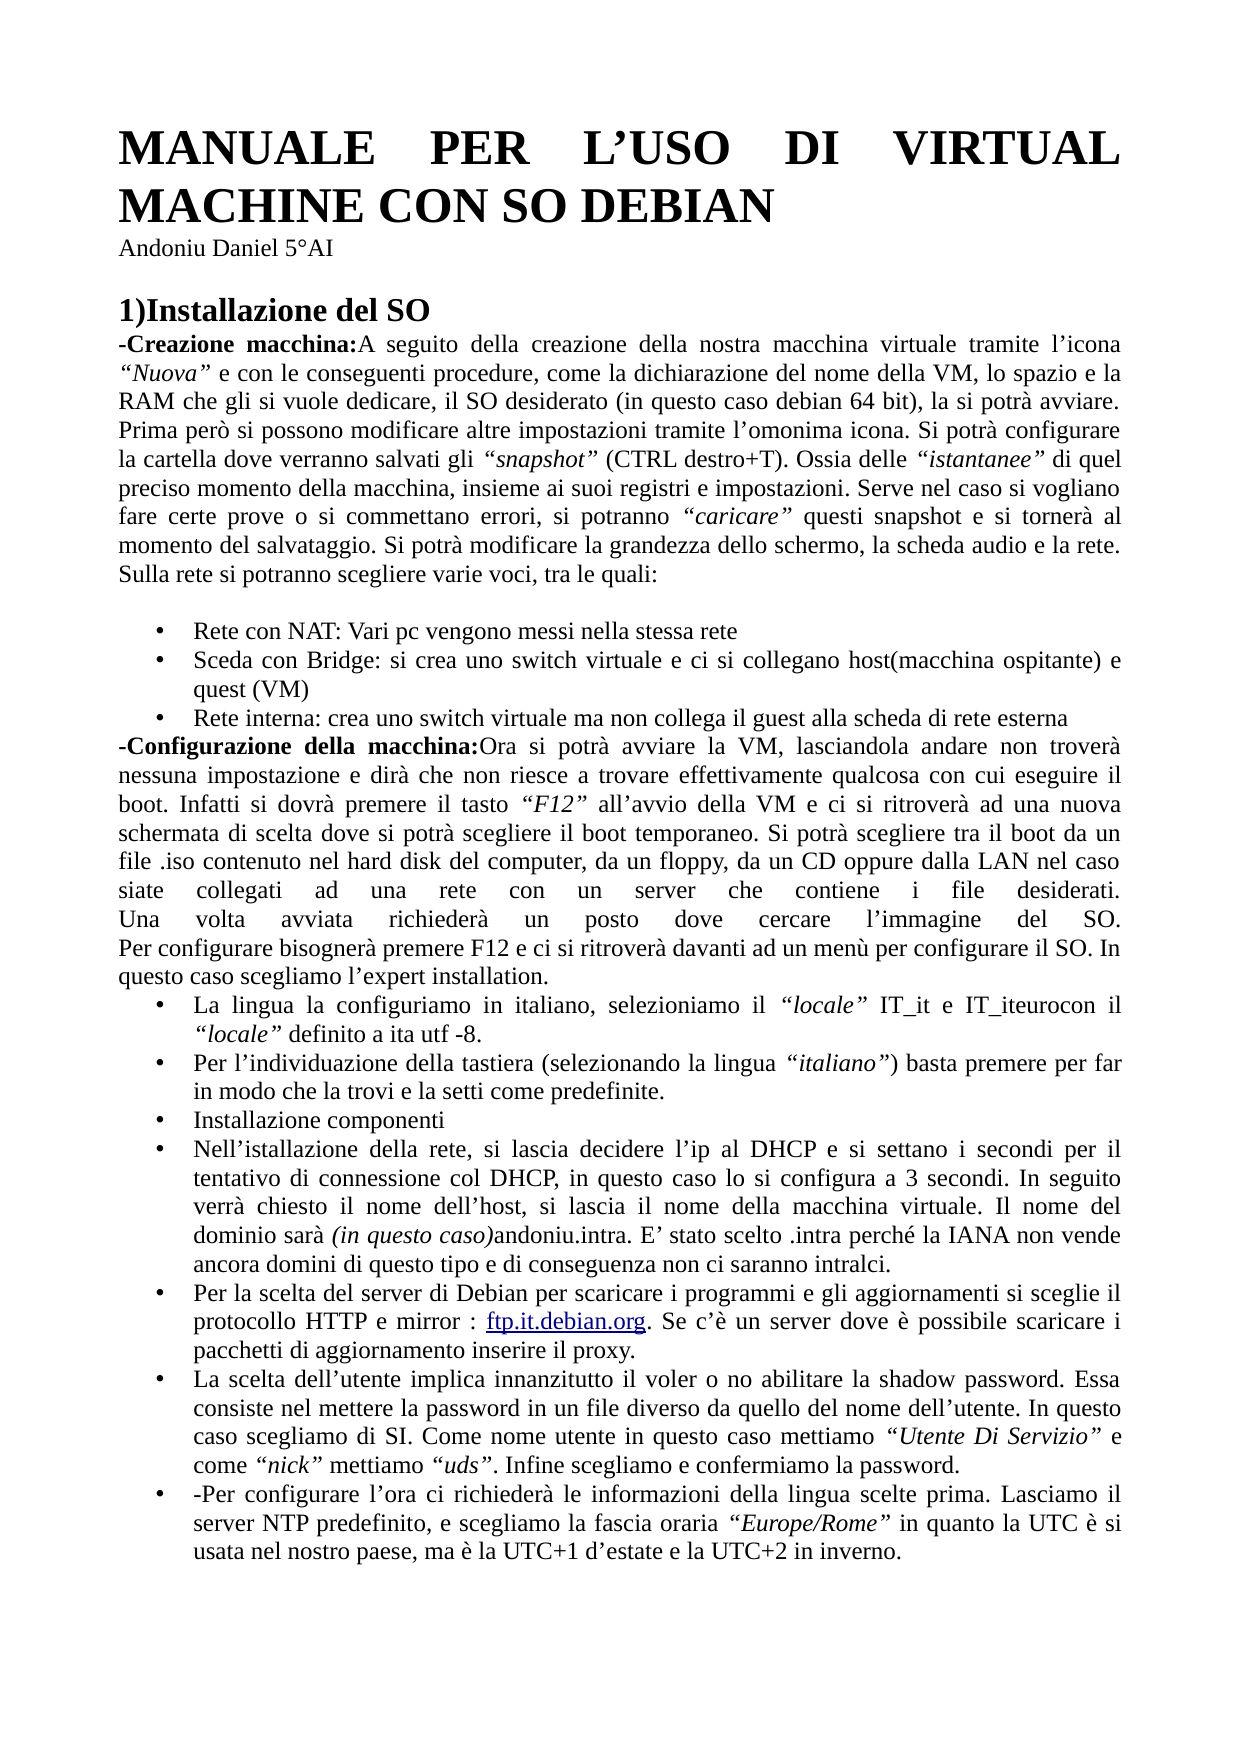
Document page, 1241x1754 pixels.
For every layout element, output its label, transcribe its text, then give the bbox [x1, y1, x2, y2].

list Sceda con Bridge: si crea uno switch virtuale e ci si collegano host(macchina ospitante) e quest (VM) [156, 645, 1122, 703]
list Nell’istallazione della rete, si lascia decidere l’ip al DHCP e si settano i secondi per il tentativo di connessione col DHCP, in questo caso lo si configura a 3 secondi. In seguito verrà chiesto il nome dell’host, si lascia il nome della macchina virtuale. Il nome del dominio sarà (in questo caso)andoniu.intra. E’ stato scelto .intra perché la IANA non vende ancora domini di questo tipo e di conseguenza non ci saranno intralci. [156, 1134, 1122, 1278]
text -Configurazione della macchina:Ora si potrà avviare la VM, lasciandola andare non troverà nessuna impostazione e dirà che non riesce a trovare effettivamente qualcosa con cui eseguire il boot. Infatti si dovrà premere il tasto “F12” all’avvio della VM e ci si ritroverà ad una nuova schermata di scelta dove si potrà scegliere il boot temporaneo. Si potrà scegliere tra il boot da un file .iso contenuto nel hard disk del computer, da un floppy, da un CD oppure dalla LAN nel caso siate collegati ad una rete con un server che contiene i file desiderati. Una volta avviata richiederà un posto dove cercare l’immagine del SO. Per configurare bisognerà premere F12 e ci si ritroverà davanti ad un menù per configurare il SO. In questo caso scegliamo l’expert installation. [118, 731, 1122, 990]
list -Per configurare l’ora ci richiederà le informazioni della lingua scelte prima. Lasciamo il server NTP predefinito, e scegliamo la fascia oraria “Europe/Rome” in quanto la UTC è si usata nel nostro paese, ma è la UTC+1 d’estate e la UTC+2 in inverno. [156, 1479, 1122, 1565]
text -Creazione macchina:A seguito della creazione della nostra macchina virtuale tramite l’icona “Nuova” e con le conseguenti procedure, come la dichiarazione del nome della VM, lo spazio e la RAM che gli si vuole dedicare, il SO desiderato (in questo caso debian 64 bit), la si potrà avviare. Prima però si possono modificare altre impostazioni tramite l’omonima icona. Si potrà configurare la cartella dove verranno salvati gli “snapshot” (CTRL destro+T). Ossia delle “istantanee” di quel preciso momento della macchina, insieme ai suoi registri e impostazioni. Serve nel caso si vogliano fare certe prove o si commettano errori, si potranno “caricare” questi snapshot e si tornerà al momento del salvataggio. Si potrà modificare la grandezza dello schermo, la scheda audio e la rete. Sulla rete si potranno scegliere varie voci, tra le quali: [118, 329, 1122, 588]
text 1)Installazione del SO [118, 291, 1122, 329]
list Per la scelta del server di Debian per scaricare i programmi e gli aggiornamenti si sceglie il protocollo HTTP e mirror : ftp.it.debian.org. Se c’è un server dove è possibile scaricare i pacchetti di aggiornamento inserire il proxy. [156, 1278, 1122, 1364]
text Andoniu Daniel 5°AI [118, 233, 1122, 262]
list Rete interna: crea uno switch virtuale ma non collega il guest alla scheda di rete esterna [156, 703, 1122, 731]
list Per l’individuazione della tastiera (selezionando la lingua “italiano”) basta premere per far in modo che la trovi e la setti come predefinite. [156, 1048, 1122, 1105]
list Rete con NAT: Vari pc vengono messi nella stessa rete [156, 616, 1122, 645]
list La scelta dell’utente implica innanzitutto il voler o no abilitare la shadow password. Essa consiste nel mettere la password in un file diverso da quello del nome dell’utente. In questo caso scegliamo di SI. Come nome utente in questo caso mettiamo “Utente Di Servizio” e come “nick” mettiamo “uds”. Infine scegliamo e confermiamo la password. [156, 1364, 1122, 1479]
text MANUALE PER L’USO DI VIRTUAL MACHINE CON SO DEBIAN [118, 118, 1122, 233]
list La lingua la configuriamo in italiano, selezioniamo il “locale” IT_it e IT_iteurocon il “locale” definito a ita utf -8. [156, 990, 1122, 1048]
list Installazione componenti [156, 1105, 1122, 1134]
